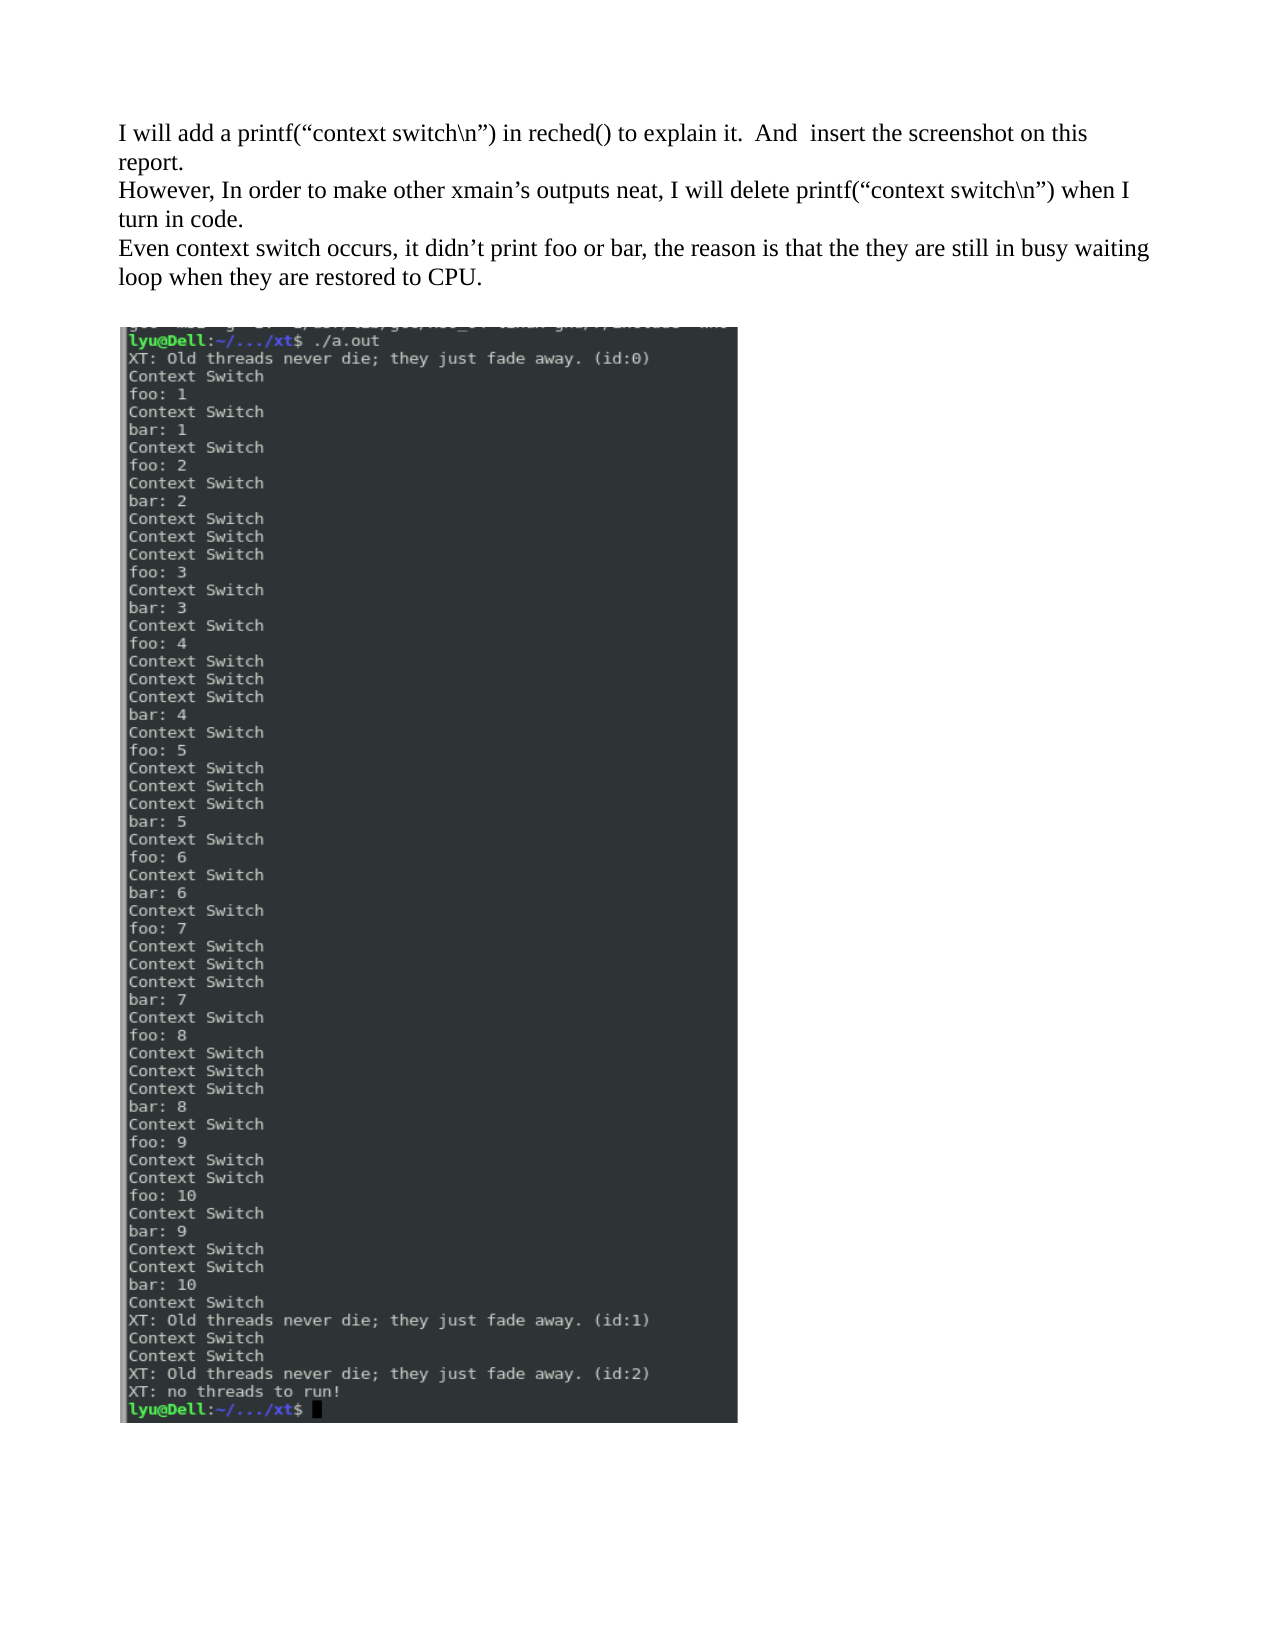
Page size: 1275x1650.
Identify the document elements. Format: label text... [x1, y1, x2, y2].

text Even context switch occurs, it didn’t print foo or bar, the reason is that the they are still in busy waiting loop when they are restored to CPU. [118, 233, 1157, 291]
picture [120, 327, 738, 1423]
text I will add a printf(“context switch\n”) in reched() to explain it. And insert the screenshot on this report. [118, 118, 1157, 176]
text However, In order to make other xmain’s outputs neat, I will delete printf(“context switch\n”) when I turn in code. [118, 176, 1157, 233]
